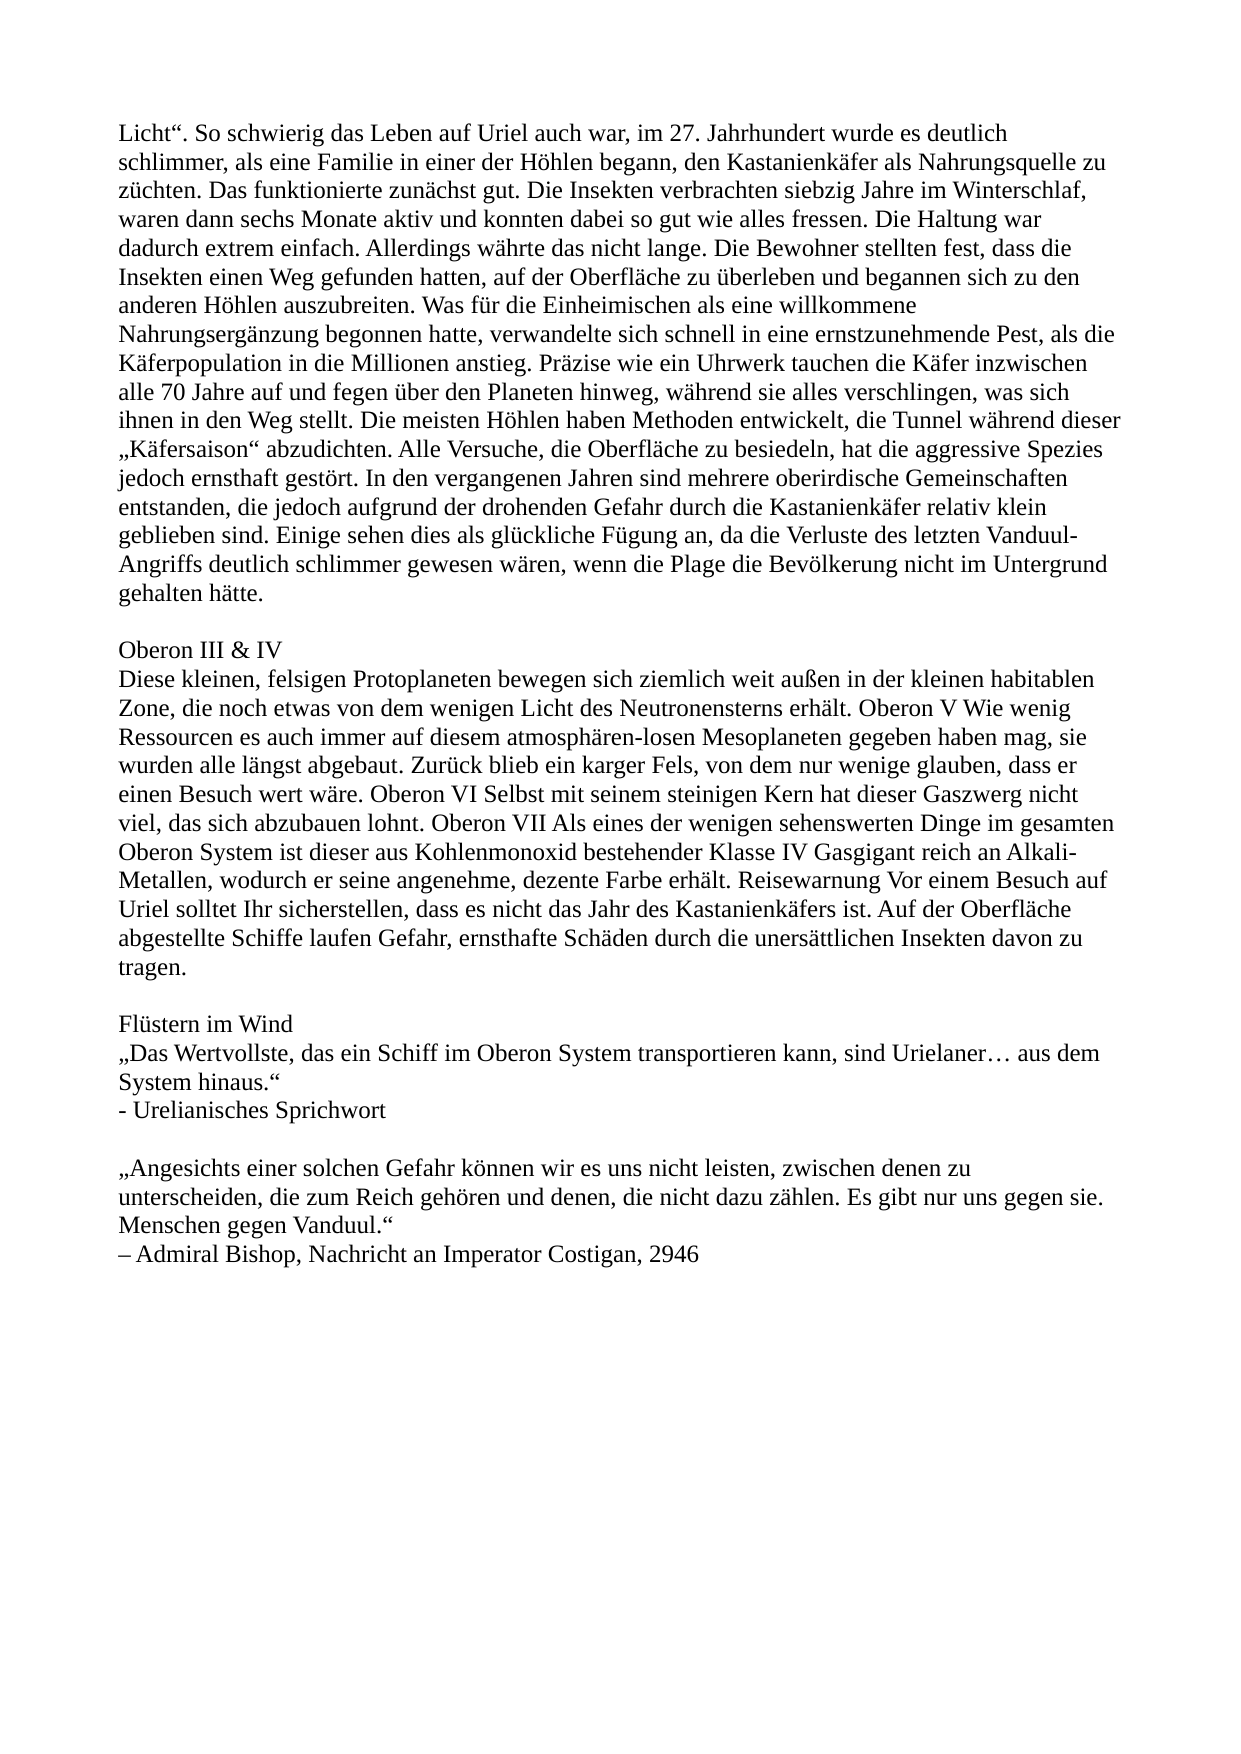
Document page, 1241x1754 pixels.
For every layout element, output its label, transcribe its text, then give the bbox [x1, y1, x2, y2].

text Oberon III & IV [118, 636, 1122, 664]
text „Das Wertvollste, das ein Schiff im Oberon System transportieren kann, sind Urielaner… aus dem System hinaus.“ [118, 1038, 1122, 1096]
text Flüstern im Wind [118, 1009, 1122, 1038]
text – Admiral Bishop, Nachricht an Imperator Costigan, 2946 [118, 1239, 1122, 1268]
text „Angesichts einer solchen Gefahr können wir es uns nicht leisten, zwischen denen zu unterscheiden, die zum Reich gehören und denen, die nicht dazu zählen. Es gibt nur uns gegen sie. Menschen gegen Vanduul.“ [118, 1153, 1122, 1239]
text Diese kleinen, felsigen Protoplaneten bewegen sich ziemlich weit außen in der kleinen habitablen Zone, die noch etwas von dem wenigen Licht des Neutronensterns erhält. Oberon V Wie wenig Ressourcen es auch immer auf diesem atmosphären-losen Mesoplaneten gegeben haben mag, sie wurden alle längst abgebaut. Zurück blieb ein karger Fels, von dem nur wenige glauben, dass er einen Besuch wert wäre. Oberon VI Selbst mit seinem steinigen Kern hat dieser Gaszwerg nicht viel, das sich abzubauen lohnt. Oberon VII Als eines der wenigen sehenswerten Dinge im gesamten Oberon System ist dieser aus Kohlenmonoxid bestehender Klasse IV Gasgigant reich an Alkali-Metallen, wodurch er seine angenehme, dezente Farbe erhält. Reisewarnung Vor einem Besuch auf Uriel solltet Ihr sicherstellen, dass es nicht das Jahr des Kastanienkäfers ist. Auf der Oberfläche abgestellte Schiffe laufen Gefahr, ernsthafte Schäden durch die unersättlichen Insekten davon zu tragen. [118, 664, 1122, 981]
text Licht“. So schwierig das Leben auf Uriel auch war, im 27. Jahrhundert wurde es deutlich schlimmer, als eine Familie in einer der Höhlen begann, den Kastanienkäfer als Nahrungsquelle zu züchten. Das funktionierte zunächst gut. Die Insekten verbrachten siebzig Jahre im Winterschlaf, waren dann sechs Monate aktiv und konnten dabei so gut wie alles fressen. Die Haltung war dadurch extrem einfach. Allerdings währte das nicht lange. Die Bewohner stellten fest, dass die Insekten einen Weg gefunden hatten, auf der Oberfläche zu überleben und begannen sich zu den anderen Höhlen auszubreiten. Was für die Einheimischen als eine willkommene Nahrungsergänzung begonnen hatte, verwandelte sich schnell in eine ernstzunehmende Pest, als die Käferpopulation in die Millionen anstieg. Präzise wie ein Uhrwerk tauchen die Käfer inzwischen alle 70 Jahre auf und fegen über den Planeten hinweg, während sie alles verschlingen, was sich ihnen in den Weg stellt. Die meisten Höhlen haben Methoden entwickelt, die Tunnel während dieser „Käfersaison“ abzudichten. Alle Versuche, die Oberfläche zu besiedeln, hat die aggressive Spezies jedoch ernsthaft gestört. In den vergangenen Jahren sind mehrere oberirdische Gemeinschaften entstanden, die jedoch aufgrund der drohenden Gefahr durch die Kastanienkäfer relativ klein geblieben sind. Einige sehen dies als glückliche Fügung an, da die Verluste des letzten Vanduul-Angriffs deutlich schlimmer gewesen wären, wenn die Plage die Bevölkerung nicht im Untergrund gehalten hätte. [118, 118, 1122, 607]
text - Urelianisches Sprichwort [118, 1096, 1122, 1124]
